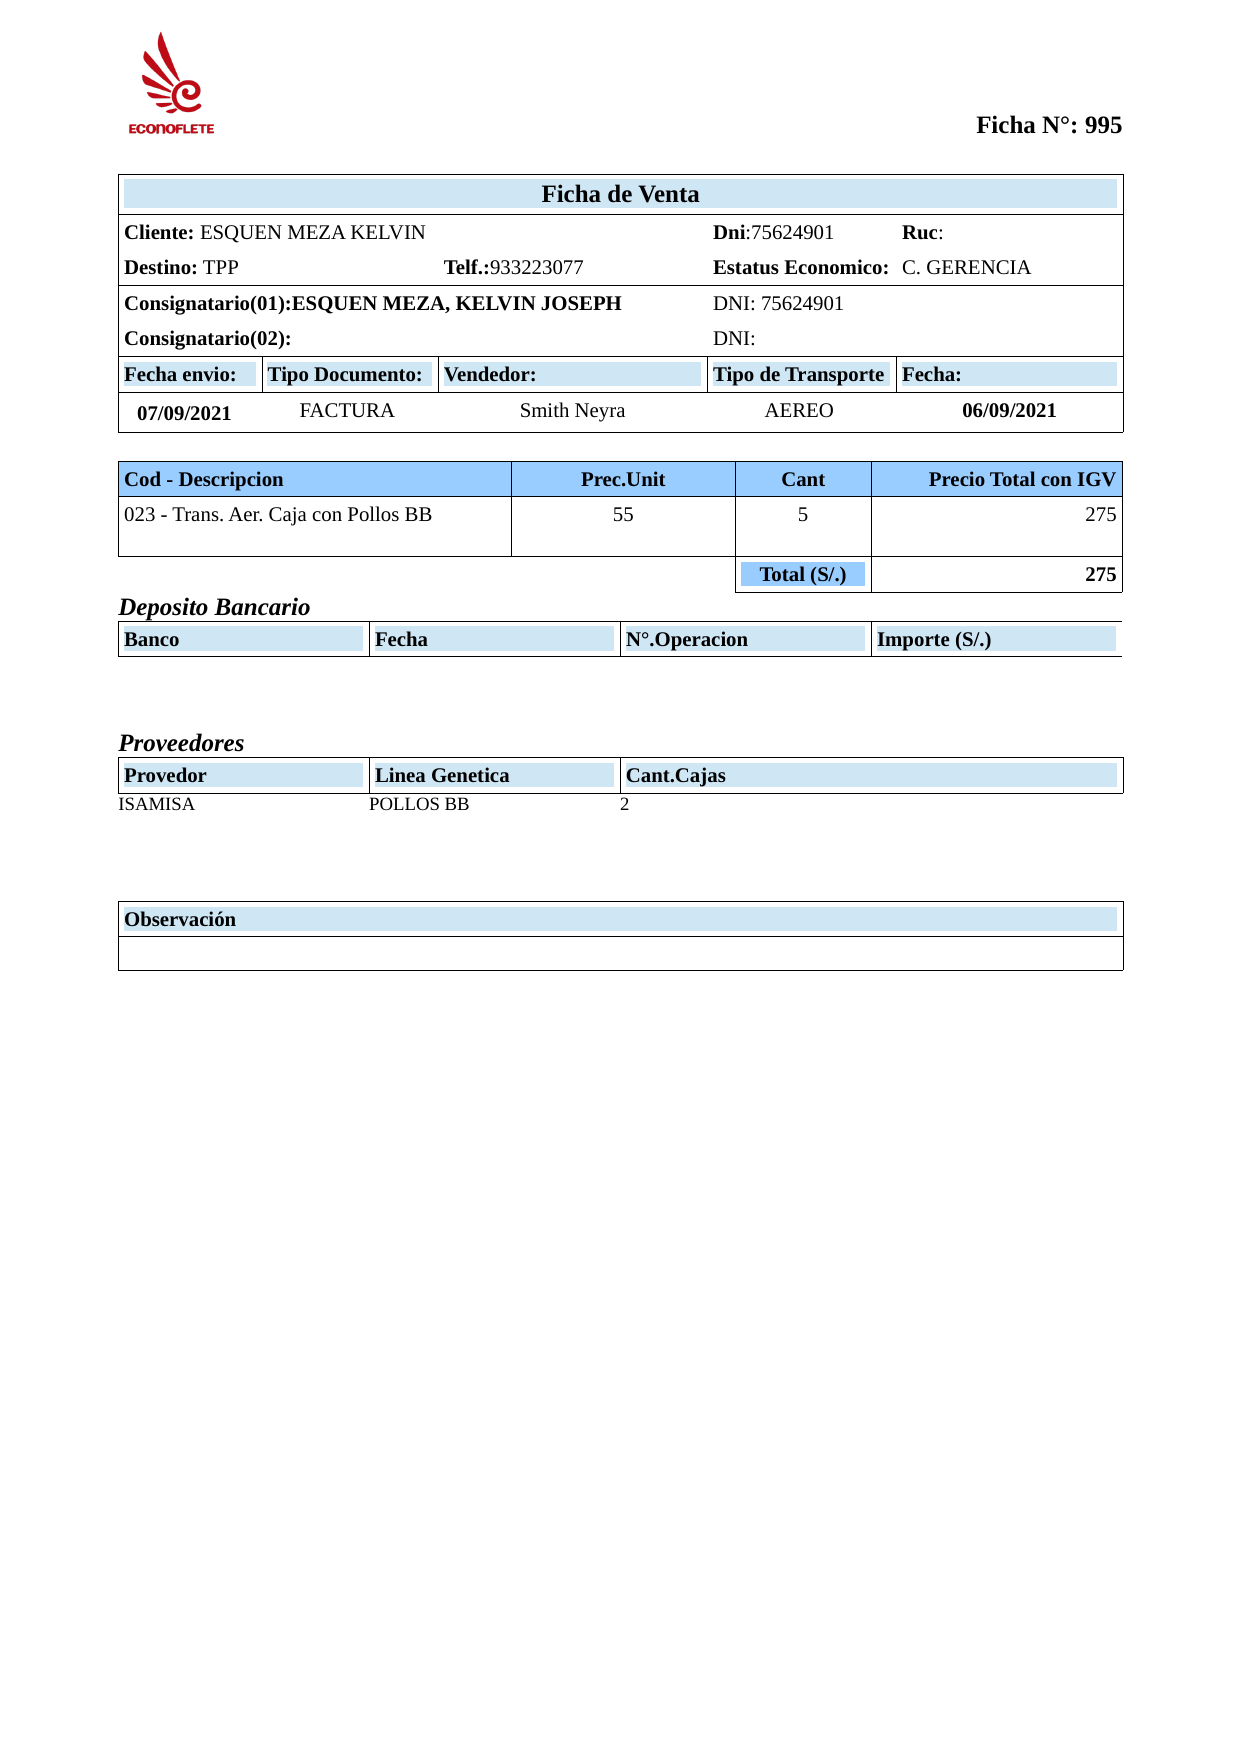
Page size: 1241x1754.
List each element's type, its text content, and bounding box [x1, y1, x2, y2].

table_cell 07/09/2021 [119, 393, 262, 432]
table_header Cant [736, 462, 871, 496]
table_cell 275 [872, 557, 1122, 592]
table_header Linea Genetica [370, 758, 620, 793]
table_cell Telf.:933223077 [438, 249, 707, 285]
table_header Observación [119, 902, 1123, 936]
table_header Cant.Cajas [621, 758, 1123, 793]
table_cell [511, 557, 735, 592]
table_cell Tipo de Transporte [708, 357, 896, 392]
table_cell [871, 705, 1122, 728]
table_cell [369, 680, 620, 704]
table_header Importe (S/.) [872, 622, 1122, 656]
table_cell Vendedor: [439, 357, 707, 392]
table_cell ISAMISA [118, 794, 369, 814]
table_cell [369, 836, 620, 858]
table_cell [620, 836, 1123, 858]
table_cell Consignatario(01):ESQUEN MEZA, KELVIN JOSEPH [119, 286, 707, 321]
table_header Precio Total con IGV [872, 462, 1122, 496]
table_cell [369, 858, 620, 879]
table_cell 06/09/2021 [896, 393, 1123, 432]
picture [118, 31, 225, 134]
table_cell FACTURA [262, 393, 438, 432]
table_cell POLLOS BB [369, 794, 620, 814]
table_cell [620, 815, 1123, 836]
text Proveedores [118, 728, 1122, 757]
table_header Fecha [370, 622, 620, 656]
table_cell [369, 657, 620, 680]
table_cell [118, 657, 369, 680]
table_cell [118, 815, 369, 836]
table_header Ficha de Venta [119, 175, 1123, 214]
table_cell Total (S/.) [736, 557, 871, 592]
table_cell Tipo Documento: [263, 357, 438, 392]
table_cell Smith Neyra [438, 393, 707, 432]
table_cell [118, 557, 511, 592]
table_cell Cliente: ESQUEN MEZA KELVIN [119, 215, 707, 249]
table_cell Fecha: [897, 357, 1123, 392]
table_cell [118, 836, 369, 858]
table_cell Dni:75624901 [707, 215, 896, 249]
table_cell [118, 705, 369, 728]
table_cell [620, 657, 871, 680]
table_cell 5 [736, 497, 871, 556]
table_cell [620, 680, 871, 704]
table_cell 2 [620, 794, 1123, 814]
table_cell 55 [512, 497, 735, 556]
table_cell [620, 705, 871, 728]
table_cell 023 - Trans. Aer. Caja con Pollos BB [119, 497, 511, 556]
table_cell [119, 937, 1123, 969]
table_cell [369, 705, 620, 728]
table_cell [369, 879, 620, 901]
table_header Provedor [119, 758, 369, 793]
table_cell Ruc: [896, 215, 1123, 249]
table_header Cod - Descripcion [119, 462, 511, 496]
table_cell [118, 858, 369, 879]
table_cell [620, 858, 1123, 879]
table_cell [118, 879, 369, 901]
table_cell [871, 680, 1122, 704]
table_cell Destino: TPP [119, 249, 438, 285]
table_cell [871, 657, 1122, 680]
table_cell [369, 815, 620, 836]
table_header Banco [119, 622, 369, 656]
table_cell [620, 879, 1123, 901]
table_cell DNI: 75624901 [707, 286, 1123, 321]
table_cell C. GERENCIA [896, 249, 1123, 285]
table_cell AEREO [707, 393, 896, 432]
table_header Prec.Unit [512, 462, 735, 496]
table_cell 275 [872, 497, 1122, 556]
table_cell Consignatario(02): [119, 321, 707, 356]
table_header N°.Operacion [621, 622, 871, 656]
table_cell Fecha envio: [119, 357, 262, 392]
table_cell Estatus Economico: [707, 249, 896, 285]
table_cell DNI: [707, 321, 1123, 356]
text Deposito Bancario [118, 592, 1122, 621]
table_cell [118, 680, 369, 704]
